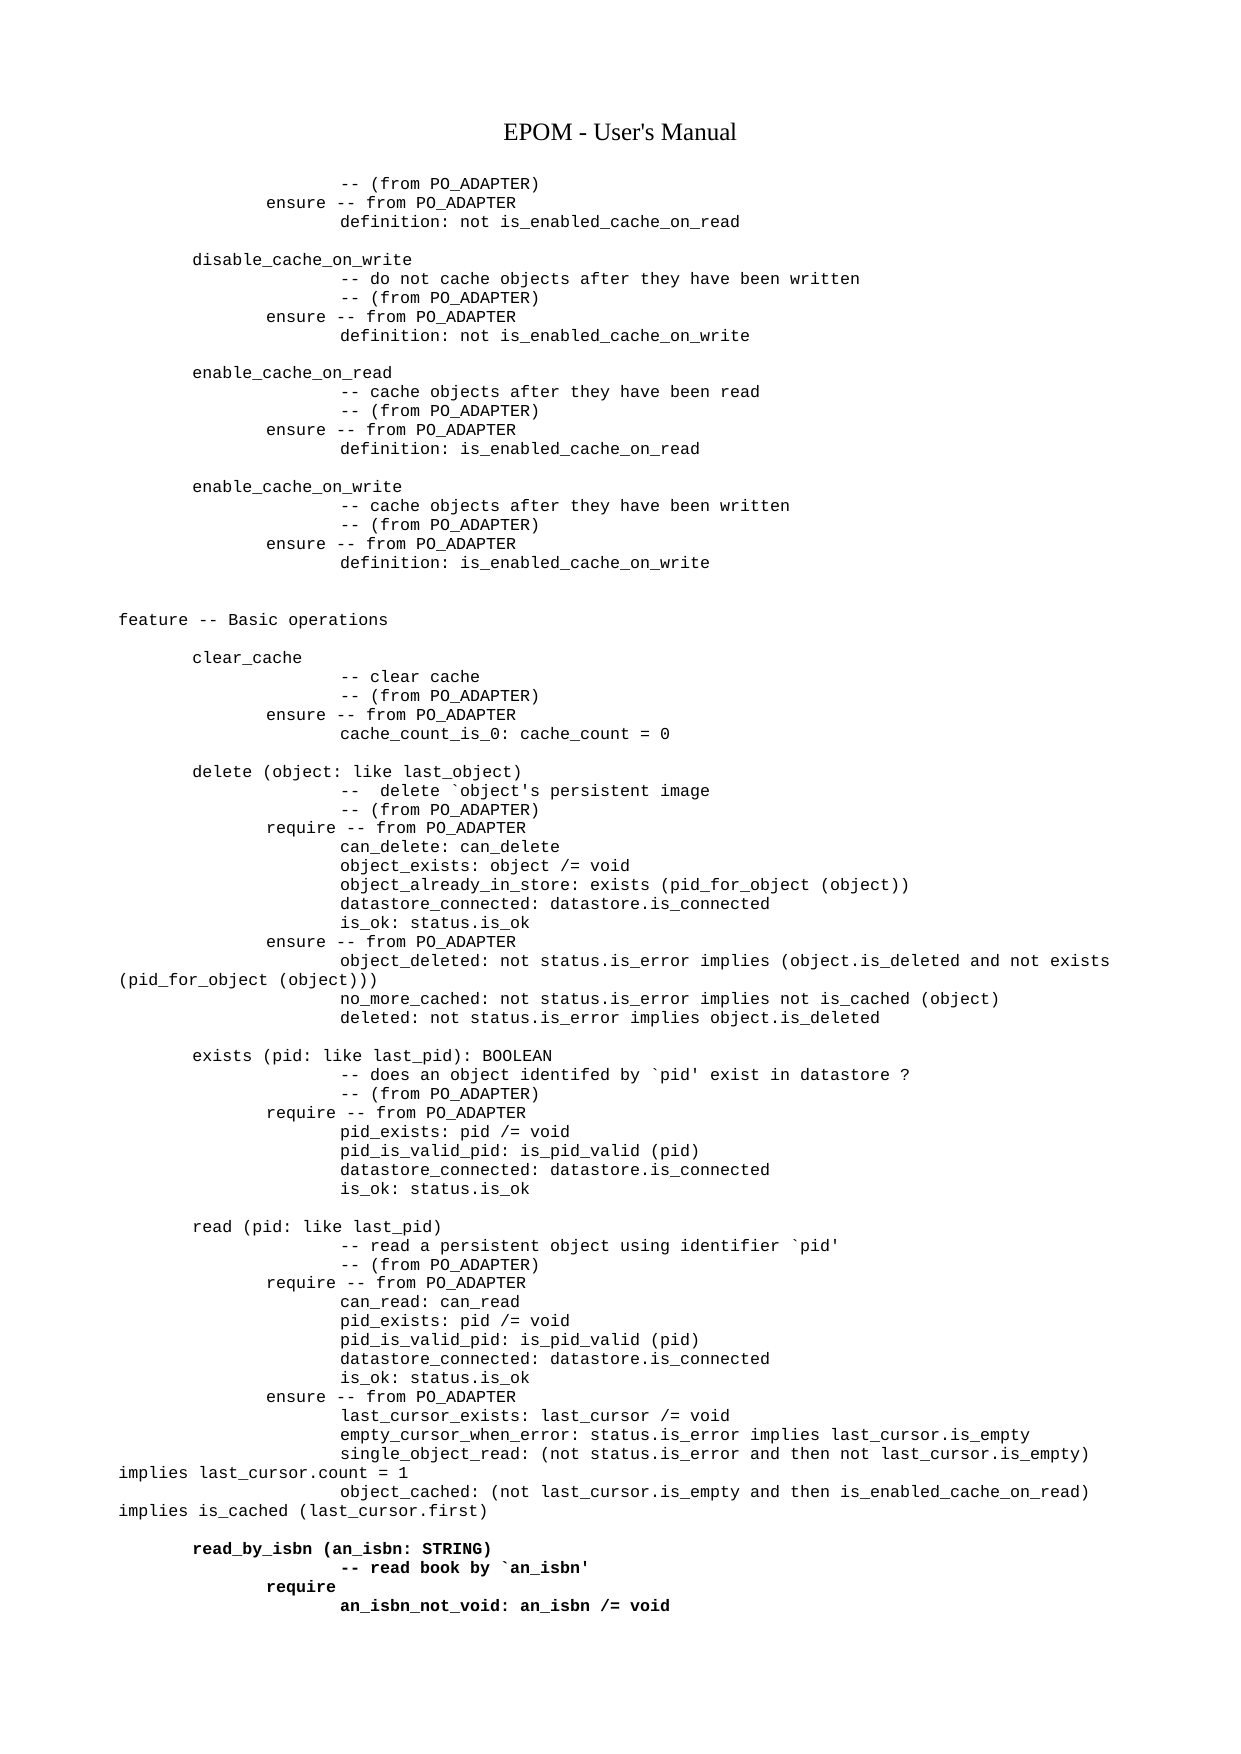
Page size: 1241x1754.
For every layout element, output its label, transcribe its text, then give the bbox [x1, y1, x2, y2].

text enable_cache_on_read [118, 365, 1122, 384]
text single_object_read: (not status.is_error and then not last_cursor.is_empty) implies last_cursor.count = 1 [118, 1446, 1122, 1483]
text datastore_connected: datastore.is_connected [118, 1161, 1122, 1180]
text definition: is_enabled_cache_on_read [118, 441, 1122, 460]
text -- (from PO_ADAPTER) [118, 403, 1122, 422]
text pid_is_valid_pid: is_pid_valid (pid) [118, 1332, 1122, 1351]
text is_ok: status.is_ok [118, 1370, 1122, 1389]
text deleted: not status.is_error implies object.is_deleted [118, 1009, 1122, 1028]
text datastore_connected: datastore.is_connected [118, 896, 1122, 915]
text ensure -- from PO_ADAPTER [118, 308, 1122, 327]
text require -- from PO_ADAPTER [118, 1104, 1122, 1123]
text definition: is_enabled_cache_on_write [118, 554, 1122, 573]
text read_by_isbn (an_isbn: STRING) [118, 1540, 1122, 1559]
text -- read a persistent object using identifier `pid' [118, 1237, 1122, 1256]
text require -- from PO_ADAPTER [118, 820, 1122, 839]
text -- (from PO_ADAPTER) [118, 1085, 1122, 1104]
text delete (object: like last_object) [118, 763, 1122, 782]
text can_delete: can_delete [118, 839, 1122, 858]
text empty_cursor_when_error: status.is_error implies last_cursor.is_empty [118, 1427, 1122, 1446]
text -- cache objects after they have been written [118, 498, 1122, 517]
text -- delete `object's persistent image [118, 782, 1122, 801]
text -- (from PO_ADAPTER) [118, 289, 1122, 308]
text -- read book by `an_isbn' [118, 1559, 1122, 1578]
text pid_is_valid_pid: is_pid_valid (pid) [118, 1142, 1122, 1161]
text ensure -- from PO_ADAPTER [118, 706, 1122, 725]
text -- (from PO_ADAPTER) [118, 687, 1122, 706]
text ensure -- from PO_ADAPTER [118, 194, 1122, 213]
text require [118, 1578, 1122, 1597]
text ensure -- from PO_ADAPTER [118, 536, 1122, 554]
text clear_cache [118, 649, 1122, 668]
text cache_count_is_0: cache_count = 0 [118, 725, 1122, 744]
text can_read: can_read [118, 1294, 1122, 1313]
text -- clear cache [118, 668, 1122, 687]
text object_already_in_store: exists (pid_for_object (object)) [118, 877, 1122, 896]
text is_ok: status.is_ok [118, 915, 1122, 934]
text -- (from PO_ADAPTER) [118, 801, 1122, 820]
text last_cursor_exists: last_cursor /= void [118, 1408, 1122, 1427]
text is_ok: status.is_ok [118, 1180, 1122, 1199]
text -- does an object identifed by `pid' exist in datastore ? [118, 1066, 1122, 1085]
text -- do not cache objects after they have been written [118, 270, 1122, 289]
text feature -- Basic operations [118, 611, 1122, 630]
text definition: not is_enabled_cache_on_write [118, 327, 1122, 346]
text object_cached: (not last_cursor.is_empty and then is_enabled_cache_on_read) implies is_cached (last_cursor.first) [118, 1483, 1122, 1521]
text ensure -- from PO_ADAPTER [118, 1389, 1122, 1408]
text disable_cache_on_write [118, 251, 1122, 270]
text an_isbn_not_void: an_isbn /= void [118, 1597, 1122, 1616]
text pid_exists: pid /= void [118, 1123, 1122, 1142]
text require -- from PO_ADAPTER [118, 1275, 1122, 1294]
text exists (pid: like last_pid): BOOLEAN [118, 1047, 1122, 1066]
text object_deleted: not status.is_error implies (object.is_deleted and not exists (pid_for_object (object))) [118, 953, 1122, 991]
text -- (from PO_ADAPTER) [118, 517, 1122, 536]
text read (pid: like last_pid) [118, 1218, 1122, 1237]
text -- (from PO_ADAPTER) [118, 175, 1122, 194]
text datastore_connected: datastore.is_connected [118, 1351, 1122, 1370]
text ensure -- from PO_ADAPTER [118, 422, 1122, 441]
text pid_exists: pid /= void [118, 1313, 1122, 1332]
text ensure -- from PO_ADAPTER [118, 934, 1122, 953]
text -- cache objects after they have been read [118, 384, 1122, 403]
text definition: not is_enabled_cache_on_read [118, 213, 1122, 232]
text enable_cache_on_write [118, 479, 1122, 498]
text no_more_cached: not status.is_error implies not is_cached (object) [118, 991, 1122, 1009]
text -- (from PO_ADAPTER) [118, 1256, 1122, 1275]
text object_exists: object /= void [118, 858, 1122, 877]
